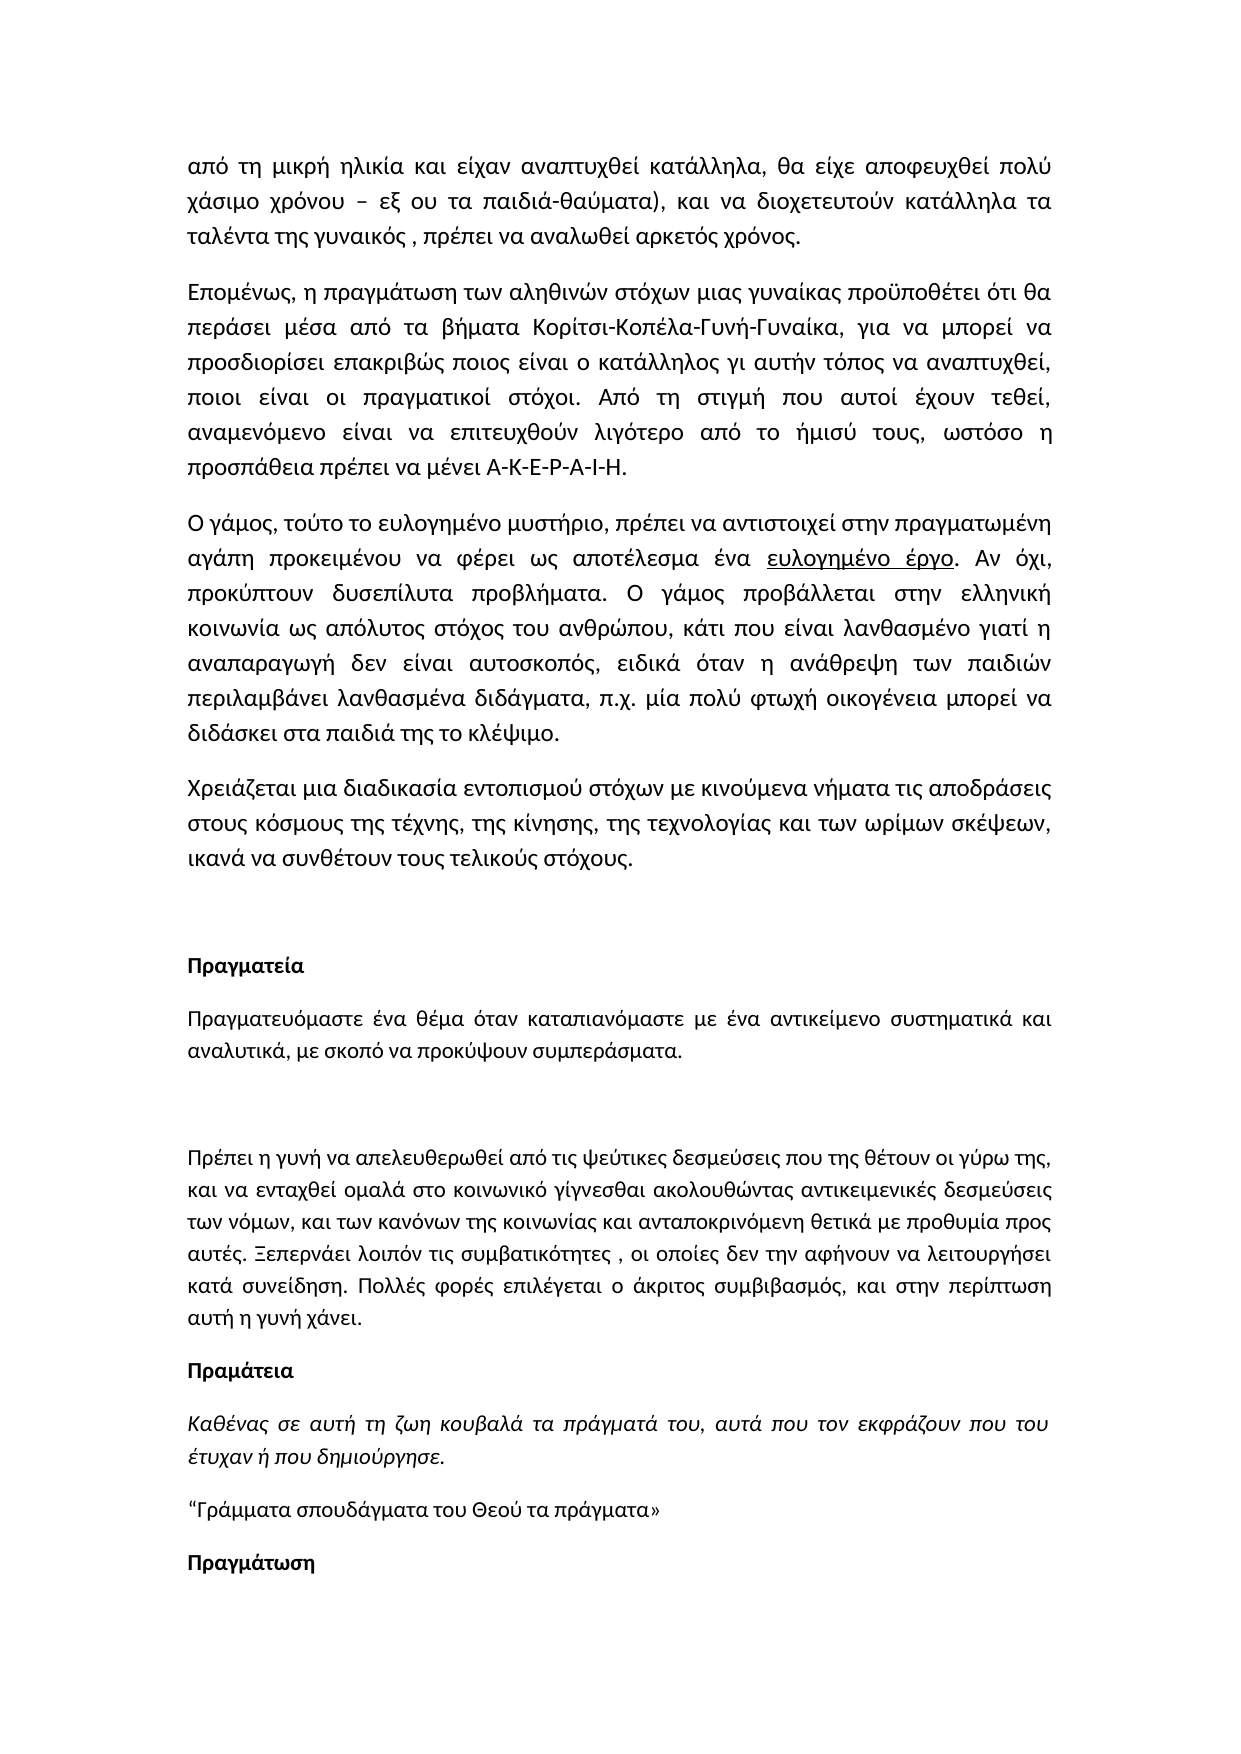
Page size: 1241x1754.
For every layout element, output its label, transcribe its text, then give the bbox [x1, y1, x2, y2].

text Πραγματευόμαστε ένα θέμα όταν καταπιανόμαστε με ένα αντικείμενο συστηματικά και αναλυτικά, με σκοπό να προκύψουν συμπεράσματα. [187, 1004, 1053, 1064]
text Ο γάμος, τούτο το ευλογημένο μυστήριο, πρέπει να αντιστοιχεί στην πραγματωμένη αγάπη προκειμένου να φέρει ως αποτέλεσμα ένα ευλογημένο έργο. Αν όχι, προκύπτουν δυσεπίλυτα προβλήματα. Ο γάμος προβάλλεται στην ελληνική κοινωνία ως απόλυτος στόχος του ανθρώπου, κάτι που είναι λανθασμένο γιατί η αναπαραγωγή δεν είναι αυτοσκοπός, ειδικά όταν η ανάθρεψη των παιδιών περιλαμβάνει λανθασμένα διδάγματα, π.χ. μία πολύ φτωχή οικογένεια μπορεί να διδάσκει στα παιδιά της το κλέψιμο. [187, 507, 1053, 747]
text Xρειάζεται μια διαδικασία εντοπισμού στόχων με κινούμενα νήματα τις αποδράσεις στους κόσμους της τέχνης, της κίνησης, της τεχνολογίας και των ωρίμων σκέψεων, ικανά να συνθέτουν τους τελικούς στόχους. [187, 772, 1053, 873]
text Eπομένως, η πραγμάτωση των αληθινών στόχων μιας γυναίκας προϋποθέτει ότι θα περάσει μέσα από τα βήματα Κορίτσι-Κοπέλα-Γυνή-Γυναίκα, για να μπορεί να προσδιορίσει επακριβώς ποιος είναι ο κατάλληλος γι αυτήν τόπος να αναπτυχθεί, ποιοι είναι οι πραγματικοί στόχοι. Από τη στιγμή που αυτοί έχουν τεθεί, αναμενόμενο είναι να επιτευχθούν λιγότερο από το ήμισύ τους, ωστόσο η προσπάθεια πρέπει να μένει Α-Κ-Ε-Ρ-Α-Ι-Η. [187, 276, 1053, 481]
text Πρέπει η γυνή να απελευθερωθεί από τις ψεύτικες δεσμεύσεις που της θέτουν οι γύρω της, και να ενταχθεί ομαλά στο κοινωνικό γίγνεσθαι ακολουθώντας αντικειμενικές δεσμεύσεις των νόμων, και των κανόνων της κοινωνίας και ανταποκρινόμενη θετικά με προθυμία προς αυτές. Ξεπερνάει λοιπόν τις συμβατικότητες , οι οποίες δεν την αφήνουν να λειτουργήσει κατά συνείδηση. Πολλές φορές επιλέγεται ο άκριτος συμβιβασμός, και στην περίπτωση αυτή η γυνή χάνει. [187, 1143, 1053, 1332]
text Πραγμάτωση [187, 1548, 1053, 1576]
text Καθένας σε αυτή τη ζωη κουβαλά τα πράγματά του, αυτά που τον εκφράζουν που του έτυχαν ή που δημιούργησε. [187, 1409, 1053, 1470]
text “Γράμματα σπουδάγματα του Θεού τα πράγματα» [187, 1495, 1053, 1523]
text από τη μικρή ηλικία και είχαν αναπτυχθεί κατάλληλα, θα είχε αποφευχθεί πολύ χάσιμο χρόνου – εξ ου τα παιδιά-θαύματα), και να διοχετευτούν κατάλληλα τα ταλέντα της γυναικός , πρέπει να αναλωθεί αρκετός χρόνος. [187, 150, 1053, 251]
text Πραμάτεια [187, 1357, 1053, 1384]
text Πραγματεία [187, 951, 1053, 979]
